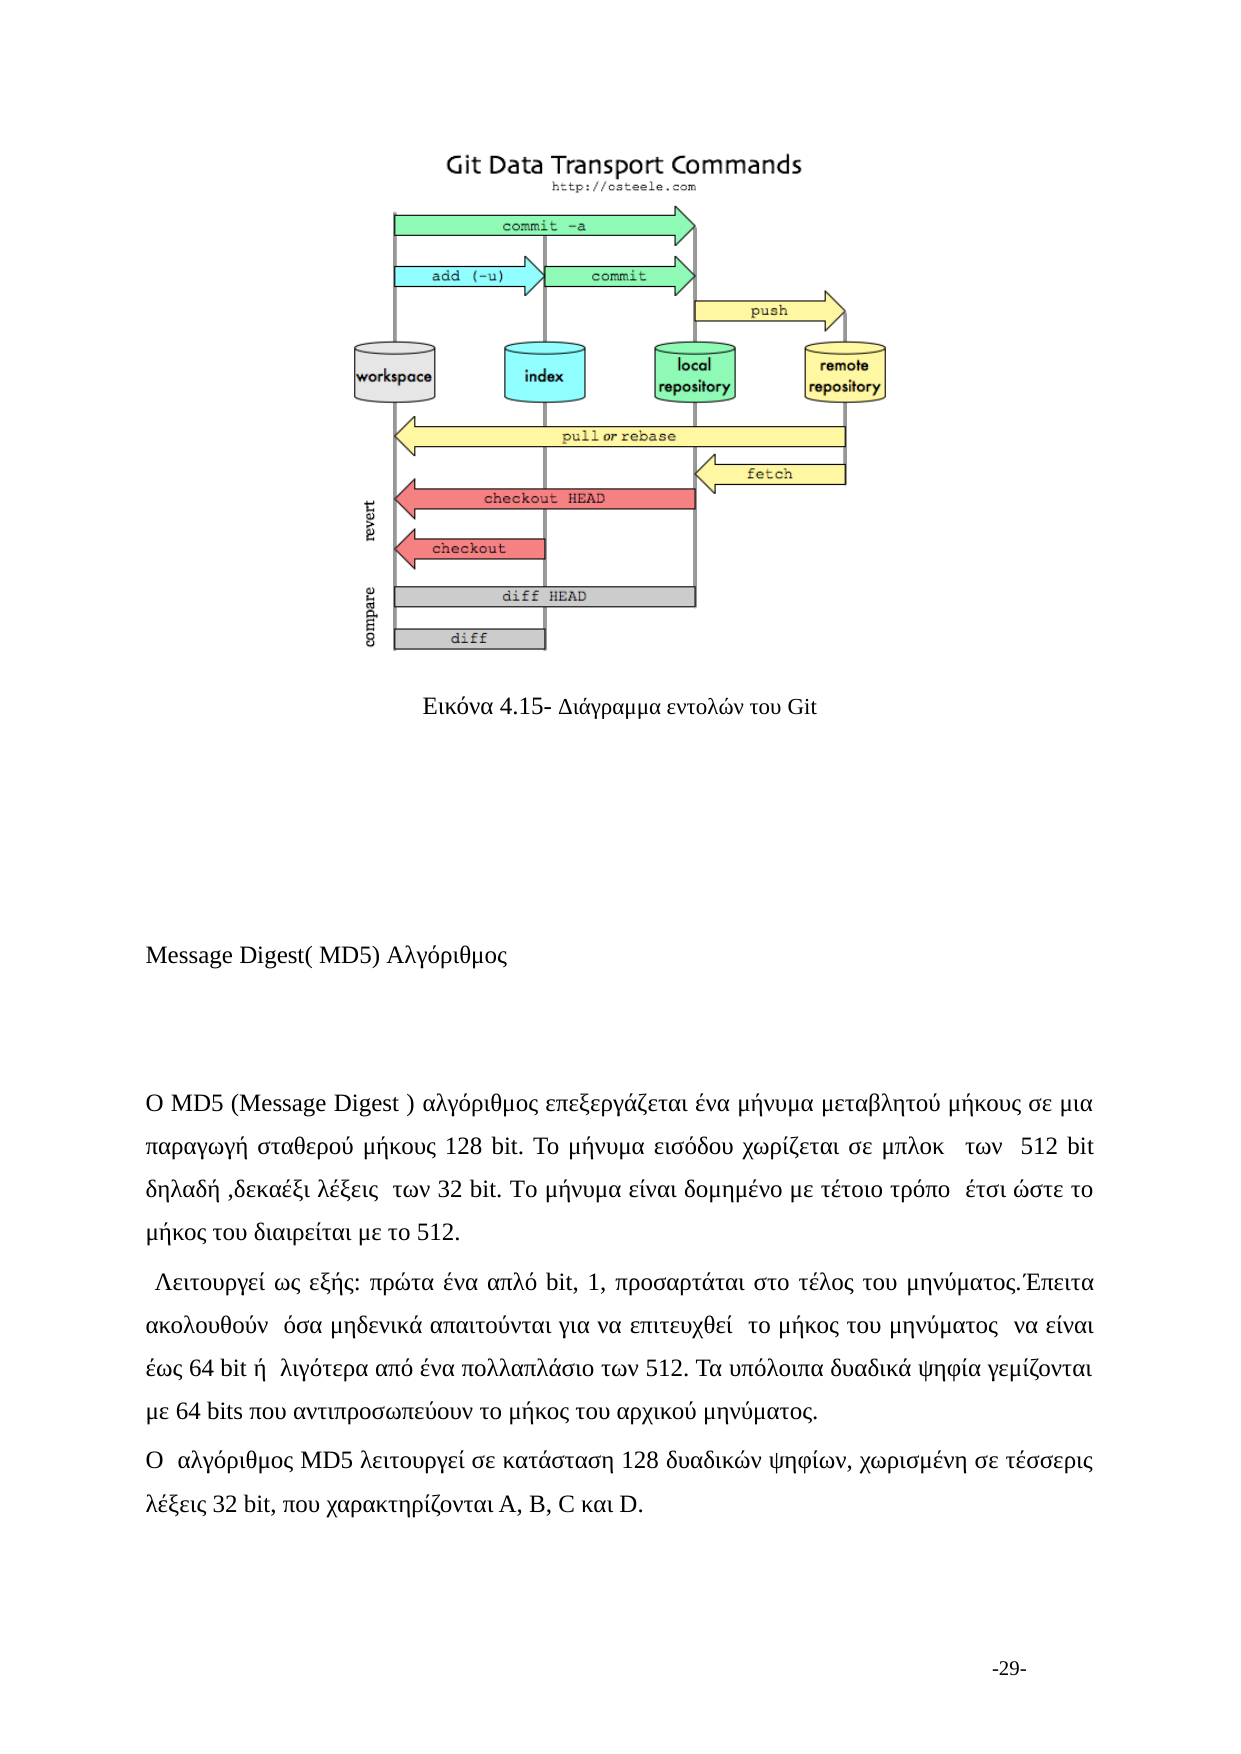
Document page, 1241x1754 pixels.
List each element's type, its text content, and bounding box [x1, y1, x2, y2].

text Ο αλγόριθμος MD5 λειτουργεί σε κατάσταση 128 δυαδικών ψηφίων, χωρισμένη σε τέσσερις λέξεις 32 bit, που χαρακτηρίζονται Α, Β, C και D. [145, 1446, 1094, 1517]
picture [352, 147, 887, 653]
text Εικόνα 4.15- Διάγραμμα εντολών του Git [145, 691, 1094, 719]
text Message Digest( MD5) Αλγόριθμος [145, 940, 1094, 969]
text Λειτουργεί ως εξής: πρώτα ένα απλό bit, 1, προσαρτάται στο τέλος του μηνύματος.Έπειτα ακολουθούν όσα μηδενικά απαιτούνται για να επιτευχθεί το μήκος του μηνύματος να είναι έως 64 bit ή λιγότερα από ένα πολλαπλάσιο των 512. Τα υπόλοιπα δυαδικά ψηφία γεμίζονται με 64 bits που αντιπροσωπεύουν το μήκος του αρχικού μηνύματος. [145, 1267, 1094, 1425]
text O MD5 (Message Digest ) αλγόριθμος επεξεργάζεται ένα μήνυμα μεταβλητού μήκους σε μια παραγωγή σταθερού μήκους 128 bit. Το μήνυμα εισόδου χωρίζεται σε μπλοκ των 512 bit δηλαδή ,δεκαέξι λέξεις των 32 bit. Tο μήνυμα είναι δομημένο με τέτοιο τρόπο έτσι ώστε το μήκος του διαιρείται με το 512. [145, 1088, 1094, 1246]
